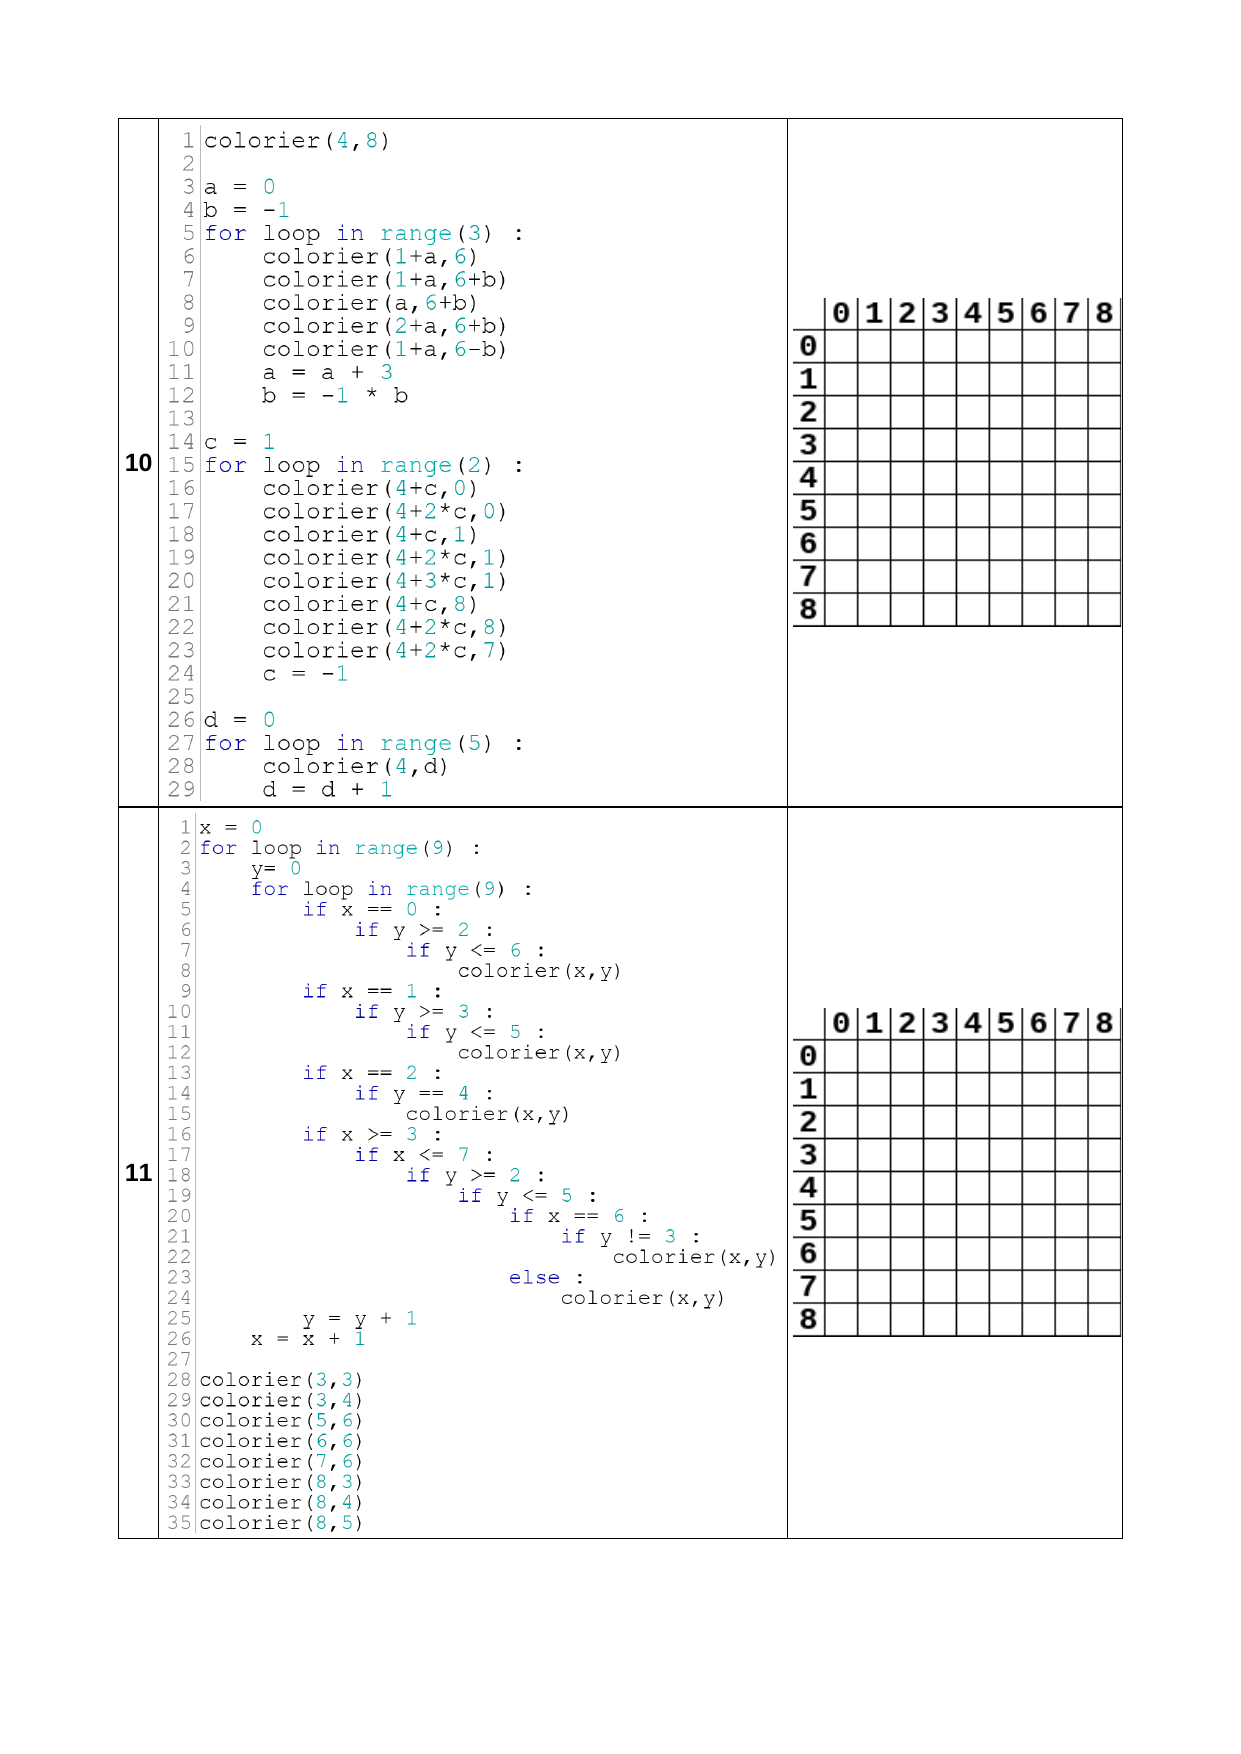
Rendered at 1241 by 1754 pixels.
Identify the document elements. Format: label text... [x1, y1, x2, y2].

table_cell [788, 808, 1122, 1538]
picture [164, 125, 528, 801]
table_cell 10 [119, 119, 158, 806]
picture [793, 298, 1122, 627]
table_cell [159, 119, 787, 806]
table_cell [788, 119, 1122, 806]
table_cell [159, 808, 787, 1538]
picture [793, 1008, 1122, 1337]
picture [164, 813, 782, 1533]
table_cell 11 [119, 808, 158, 1538]
